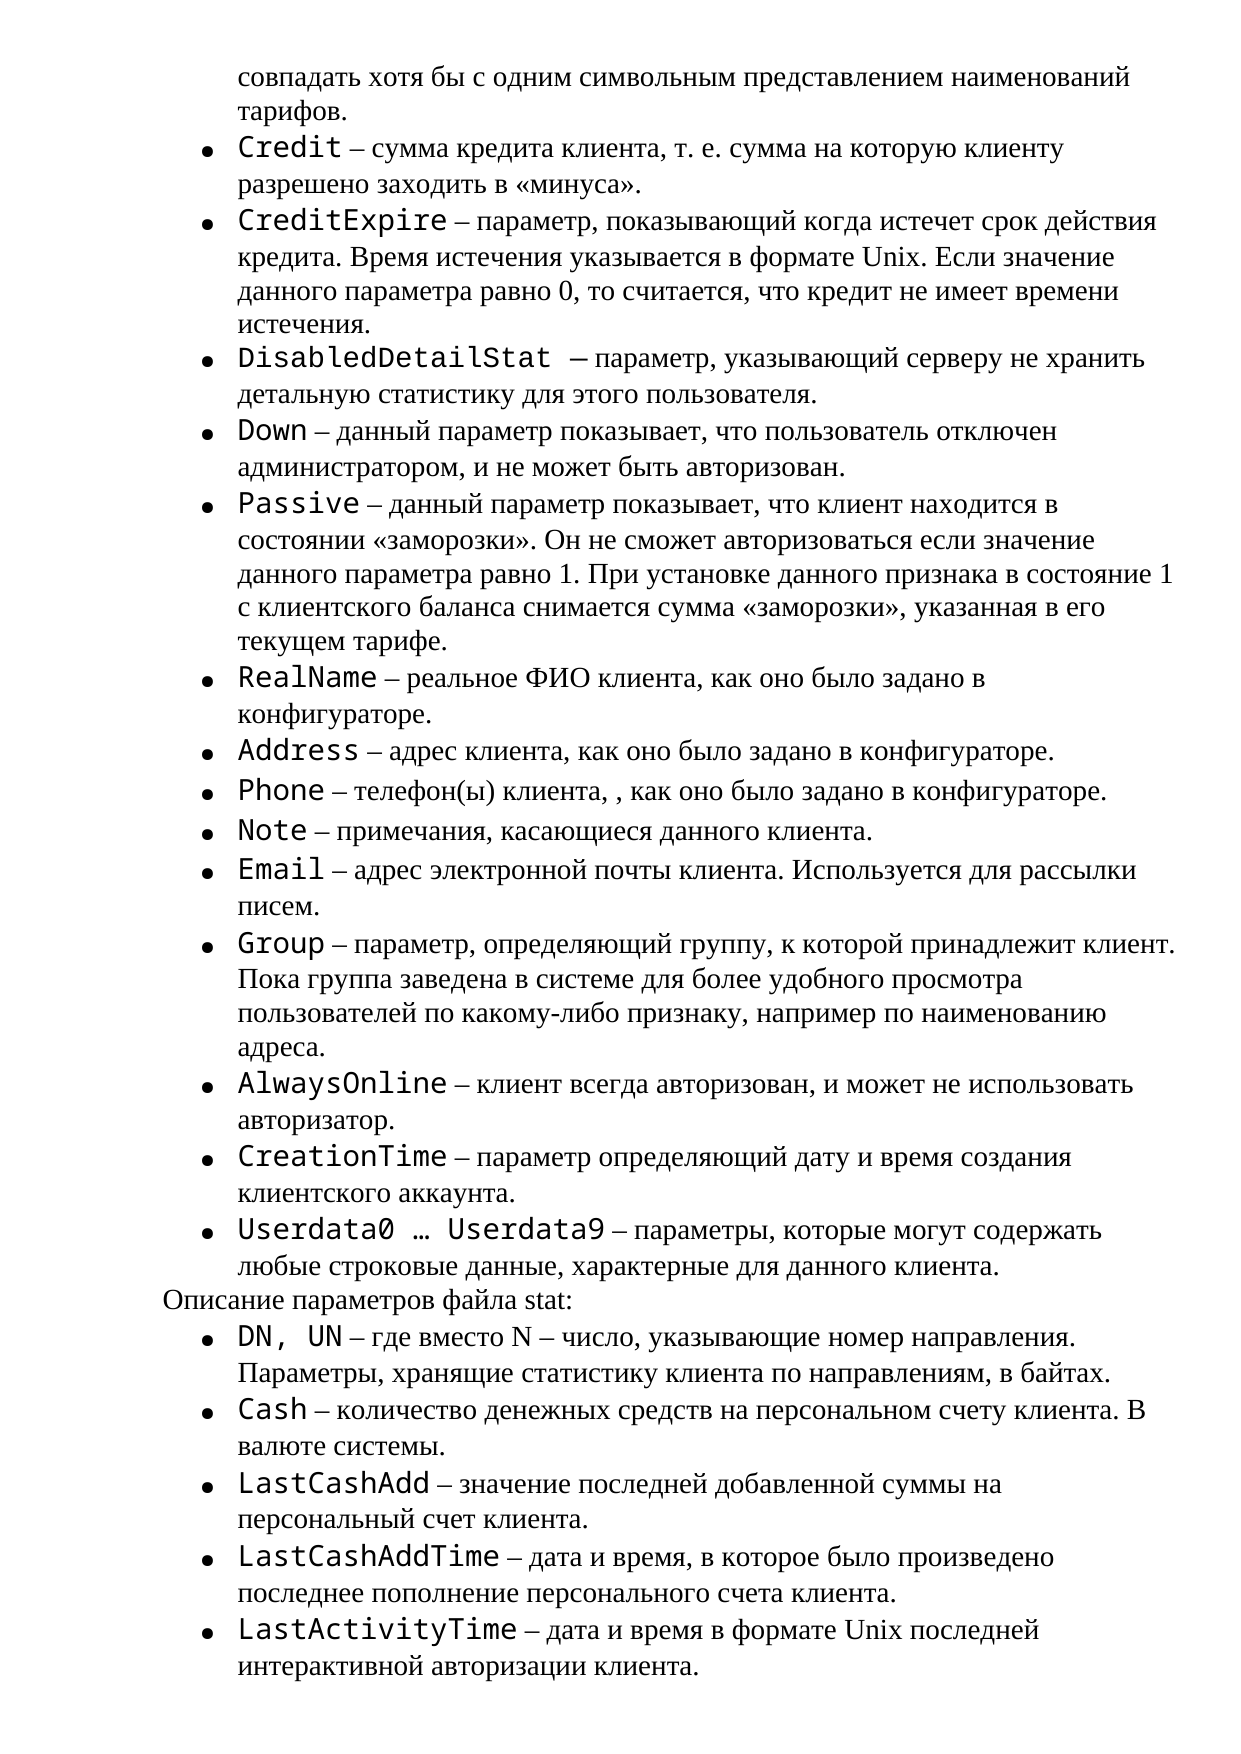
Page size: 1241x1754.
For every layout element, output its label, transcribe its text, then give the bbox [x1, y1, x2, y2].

list Phone – телефон(ы) клиента, , как оно было задано в конфигураторе. [200, 769, 1181, 809]
list Email – адрес электронной почты клиента. Используется для рассылки писем. [200, 849, 1181, 922]
list Down – данный параметр показывает, что пользователь отключен администратором, и не может быть авторизован. [200, 409, 1181, 482]
list AlwaysOnline – клиент всегда авторизован, и может не использовать авторизатор. [200, 1062, 1181, 1135]
list DN, UN – где вместо N – число, указывающие номер направления. Параметры, хранящие статистику клиента по направлениям, в байтах. [200, 1315, 1181, 1389]
list LastCashAddTime – дата и время, в которое было произведено последнее пополнение персонального счета клиента. [200, 1535, 1181, 1608]
list совпадать хотя бы с одним символьным представлением наименований тарифов. [200, 59, 1181, 126]
list Userdata0 … Userdata9 – параметры, которые могут содержать любые строковые данные, характерные для данного клиента. [200, 1209, 1181, 1282]
list RealName – реальное ФИО клиента, как оно было задано в конфигураторе. [200, 656, 1181, 729]
list LastActivityTime – дата и время в формате Unix последней интерактивной авторизации клиента. [200, 1608, 1181, 1682]
list LastCashAdd – значение последней добавленной суммы на персональный счет клиента. [200, 1462, 1181, 1535]
list Group – параметр, определяющий группу, к которой принадлежит клиент. Пока группа заведена в системе для более удобного просмотра пользователей по какому-либо признаку, например по наименованию адреса. [200, 922, 1181, 1062]
list CreditExpire – параметр, показывающий когда истечет срок действия кредита. Время истечения указывается в формате Unix. Если значение данного параметра равно 0, то считается, что кредит не имеет времени истечения. [200, 199, 1181, 340]
list Cash – количество денежных средств на персональном счету клиента. В валюте системы. [200, 1389, 1181, 1462]
list Address – адрес клиента, как оно было задано в конфигураторе. [200, 729, 1181, 769]
list Passive – данный параметр показывает, что клиент находится в состоянии «заморозки». Он не сможет авторизоваться если значение данного параметра равно 1. При установке данного признака в состояние 1 с клиентского баланса снимается сумма «заморозки», указанная в его текущем тарифе. [200, 482, 1181, 656]
list Credit – сумма кредита клиента, т. е. сумма на которую клиенту разрешено заходить в «минуса». [200, 126, 1181, 199]
list DisabledDetailStat — параметр, указывающий серверу не хранить детальную статистику для этого пользователя. [200, 340, 1181, 409]
list Note – примечания, касающиеся данного клиента. [200, 809, 1181, 849]
list CreationTime – параметр определяющий дату и время создания клиентского аккаунта. [200, 1135, 1181, 1209]
text Описание параметров файла stat: [162, 1282, 1181, 1315]
